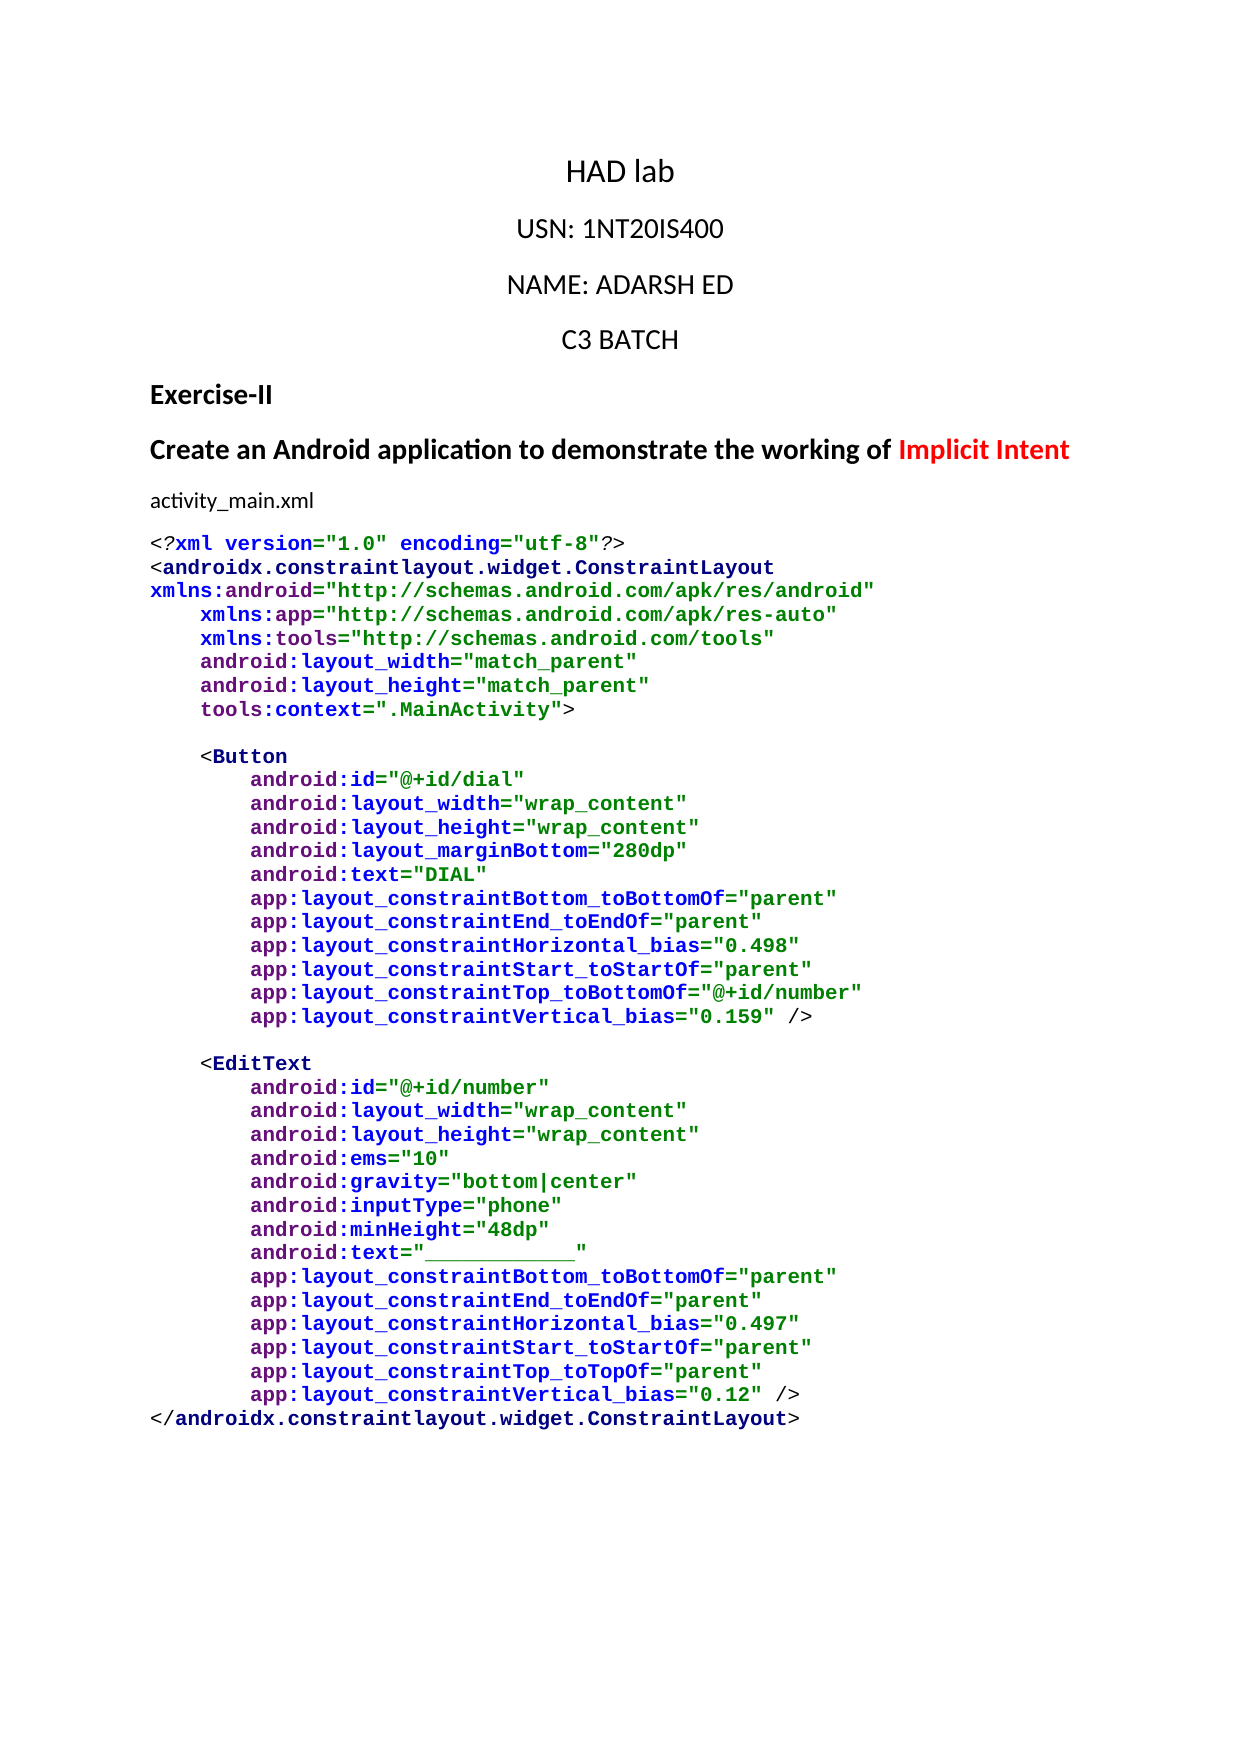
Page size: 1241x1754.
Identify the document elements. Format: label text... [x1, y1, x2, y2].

text HAD lab [150, 150, 1090, 191]
text Exercise-II [150, 376, 1090, 412]
text activity_main.xml [150, 486, 1090, 514]
text NAME: ADARSH ED [150, 266, 1090, 301]
text Create an Android application to demonstrate the working of Implicit Intent [150, 431, 1090, 467]
text USN: 1NT20IS400 [150, 211, 1090, 246]
text C3 BATCH [150, 321, 1090, 356]
text <?xml version="1.0" encoding="utf-8"?> <androidx.constraintlayout.widget.ConstraintLayout xmlns:android="http://schemas.android.com/apk/res/android" xmlns:app="http://schemas.android.com/apk/res-auto" xmlns:tools="http://schemas.android.com/tools" android:layout_width="match_parent" android:layout_height="match_parent" tools:context=".MainActivity"> <Button android:id="@+id/dial" android:layout_width="wrap_content" android:layout_height="wrap_content" android:layout_marginBottom="280dp" android:text="DIAL" app:layout_constraintBottom_toBottomOf="parent" app:layout_constraintEnd_toEndOf="parent" app:layout_constraintHorizontal_bias="0.498" app:layout_constraintStart_toStartOf="parent" app:layout_constraintTop_toBottomOf="@+id/number" app:layout_constraintVertical_bias="0.159" /> <EditText android:id="@+id/number" android:layout_width="wrap_content" android:layout_height="wrap_content" android:ems="10" android:gravity="bottom|center" android:inputType="phone" android:minHeight="48dp" android:text="____________" app:layout_constraintBottom_toBottomOf="parent" app:layout_constraintEnd_toEndOf="parent" app:layout_constraintHorizontal_bias="0.497" app:layout_constraintStart_toStartOf="parent" app:layout_constraintTop_toTopOf="parent" app:layout_constraintVertical_bias="0.12" /> </androidx.constraintlayout.widget.ConstraintLayout> [150, 533, 1090, 1432]
